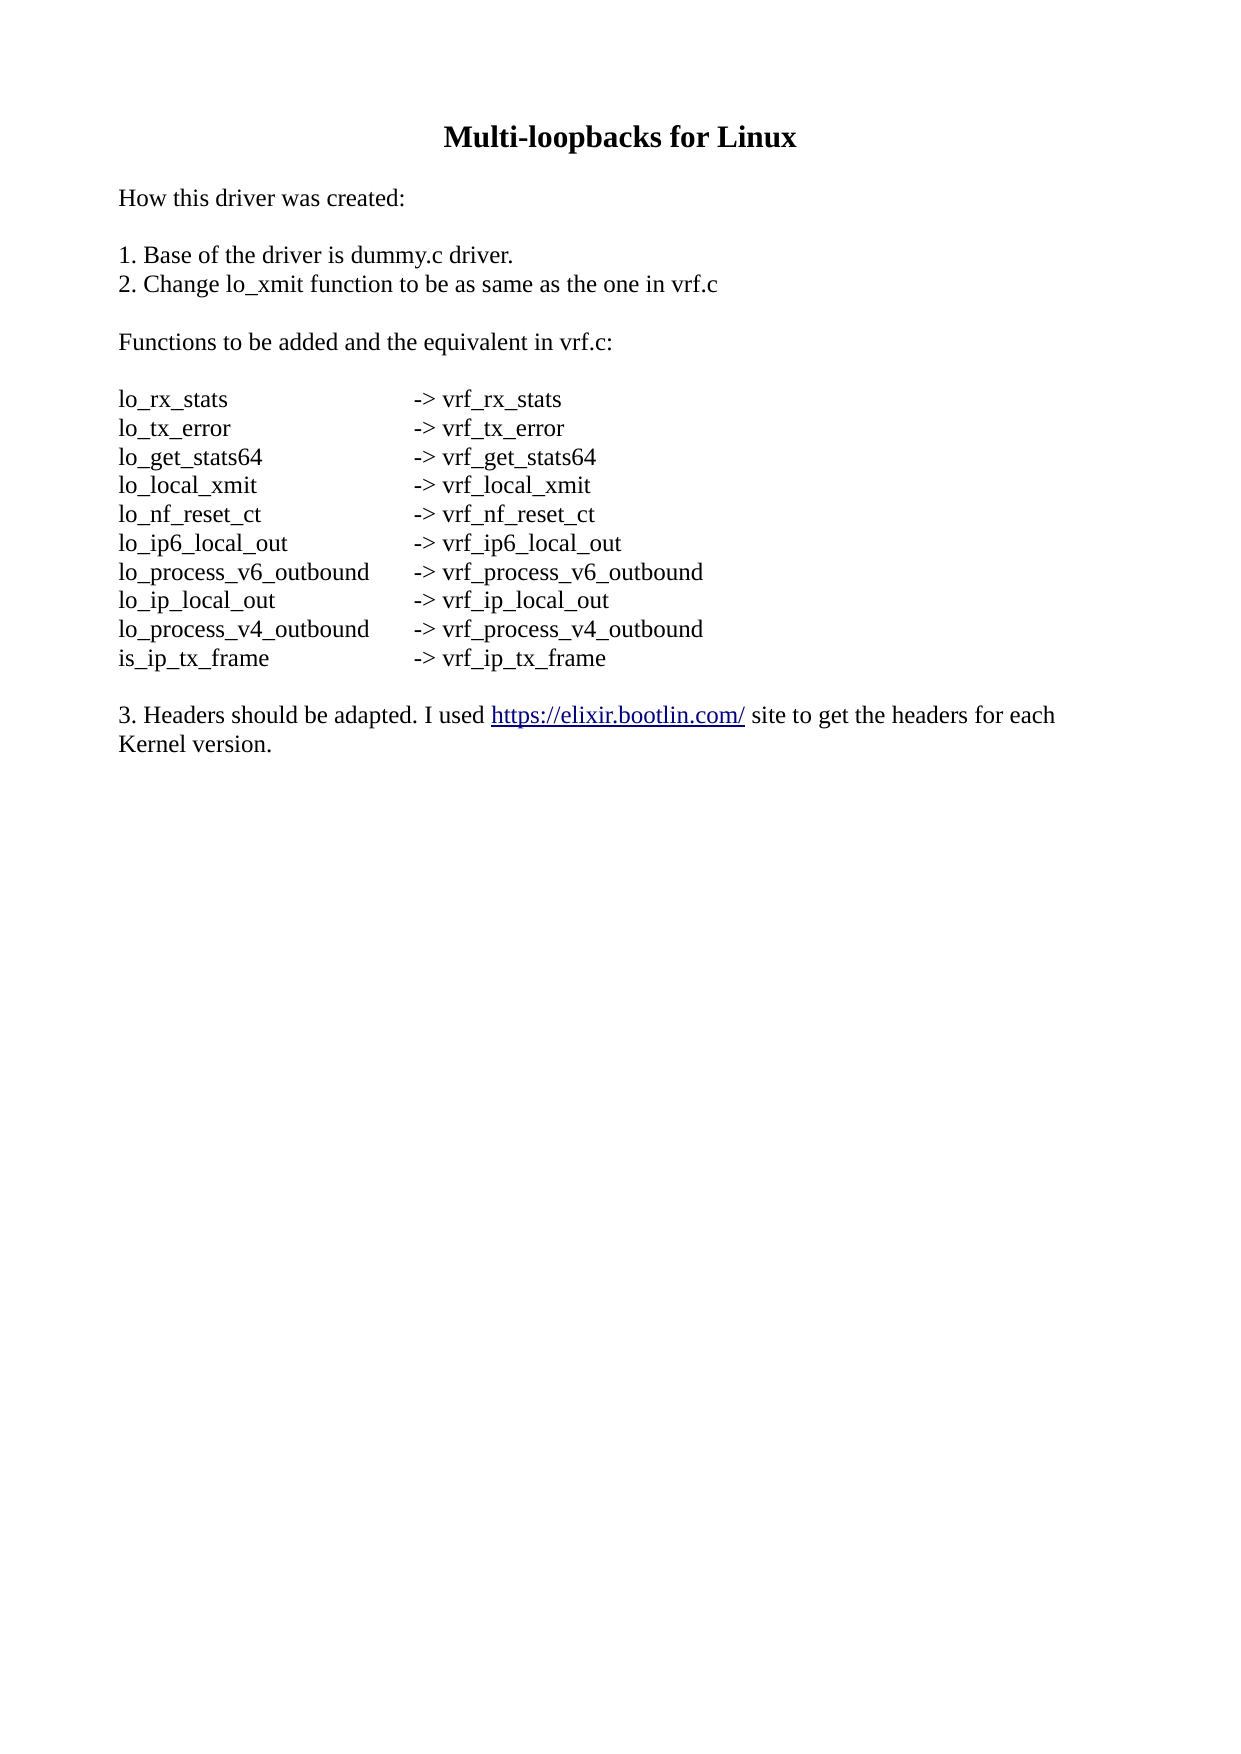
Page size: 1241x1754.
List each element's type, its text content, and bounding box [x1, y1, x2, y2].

text lo_nf_reset_ct -> vrf_nf_reset_ct [118, 499, 1122, 528]
text lo_get_stats64 -> vrf_get_stats64 [118, 442, 1122, 470]
text 1. Base of the driver is dummy.c driver. [118, 240, 1122, 269]
text How this driver was created: [118, 183, 1122, 212]
text 2. Change lo_xmit function to be as same as the one in vrf.c [118, 269, 1122, 298]
text lo_process_v4_outbound -> vrf_process_v4_outbound [118, 614, 1122, 643]
text lo_rx_stats -> vrf_rx_stats [118, 384, 1122, 413]
text is_ip_tx_frame -> vrf_ip_tx_frame [118, 643, 1122, 672]
text lo_tx_error -> vrf_tx_error [118, 413, 1122, 442]
text lo_process_v6_outbound -> vrf_process_v6_outbound [118, 557, 1122, 585]
text lo_local_xmit -> vrf_local_xmit [118, 470, 1122, 499]
text lo_ip6_local_out -> vrf_ip6_local_out [118, 528, 1122, 557]
text Functions to be added and the equivalent in vrf.c: [118, 327, 1122, 355]
text 3. Headers should be adapted. I used https://elixir.bootlin.com/ site to get the headers for each Kernel version. [118, 700, 1122, 758]
text Multi-loopbacks for Linux [118, 118, 1122, 154]
text lo_ip_local_out -> vrf_ip_local_out [118, 585, 1122, 614]
